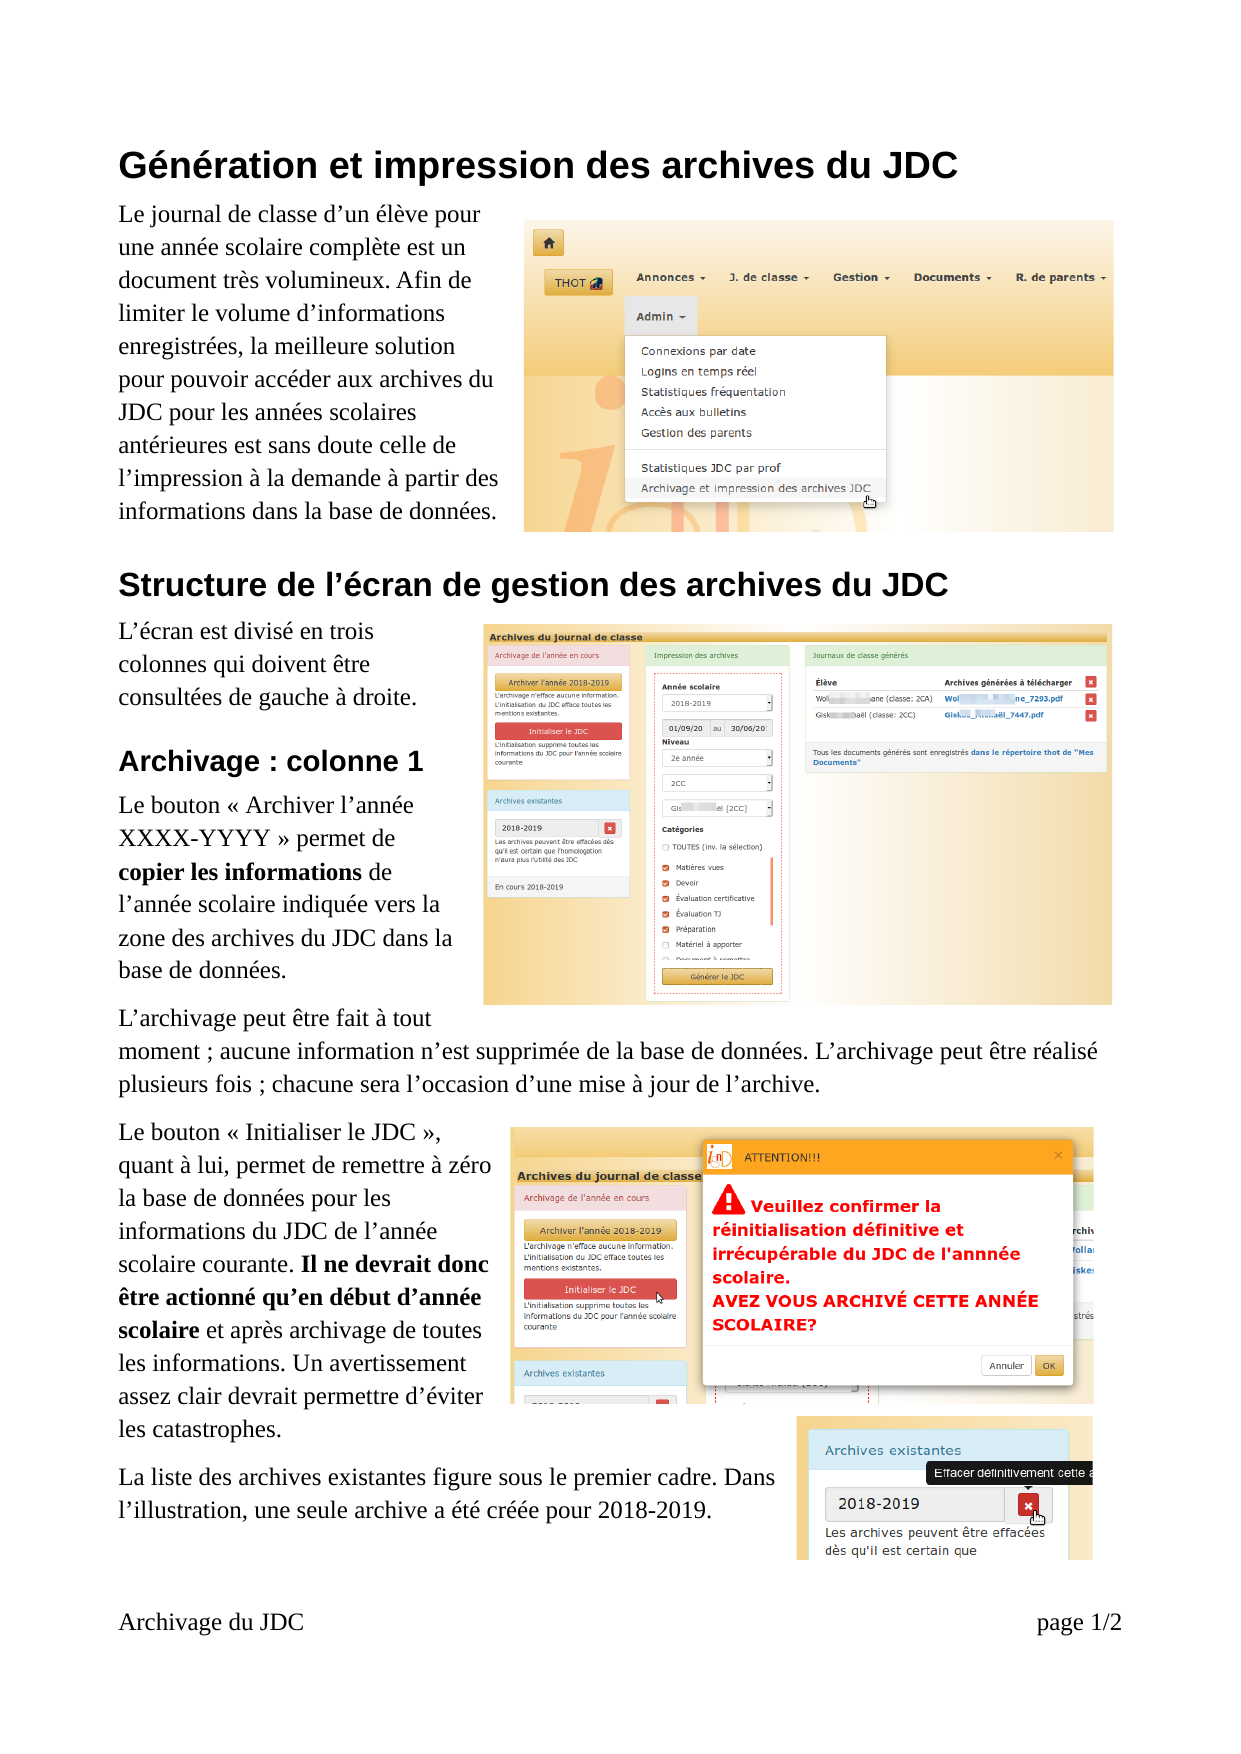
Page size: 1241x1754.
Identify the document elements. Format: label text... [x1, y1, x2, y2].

subtitle Génération et impression des archives du JDC [118, 143, 1122, 187]
picture [510, 1127, 1094, 1404]
text Le bouton « Initialiser le JDC », quant à lui, permet de remettre à zéro la base de données pour les informations du JDC de l’année scolaire courante. Il ne devrait donc être actionné qu’en début d’année scolaire et après archivage de toutes les informations. Un avertissement assez clair devrait permettre d’éviter les catastrophes. [118, 1117, 1122, 1443]
text L’archivage peut être fait à tout moment ; aucune information n’est supprimée de la base de données. L’archivage peut être réalisé plusieurs fois ; chacune sera l’occasion d’une mise à jour de l’archive. [118, 1003, 1122, 1098]
text Le journal de classe d’un élève pour une année scolaire complète est un document très volumineux. Afin de limiter le volume d’informations enregistrées, la meilleure solution pour pouvoir accéder aux archives du JDC pour les années scolaires antérieures est sans doute celle de l’impression à la demande à partir des informations dans la base de données. [118, 199, 1122, 525]
text La liste des archives existantes figure sous le premier cadre. Dans l’illustration, une seule archive a été créée pour 2018-2019. [118, 1462, 796, 1523]
subtitle Archivage : colonne 1 [118, 744, 483, 778]
text Le bouton « Archiver l’année XXXX-YYYY » permet de copier les informations de l’année scolaire indiquée vers la zone des archives du JDC dans la base de données. [118, 791, 483, 984]
text L’écran est divisé en trois colonnes qui doivent être consultées de gauche à droite. [118, 616, 1122, 711]
subtitle Structure de l’écran de gestion des archives du JDC [118, 565, 1122, 603]
picture [796, 1416, 1093, 1560]
picture [483, 624, 1113, 1005]
picture [523, 220, 1114, 532]
